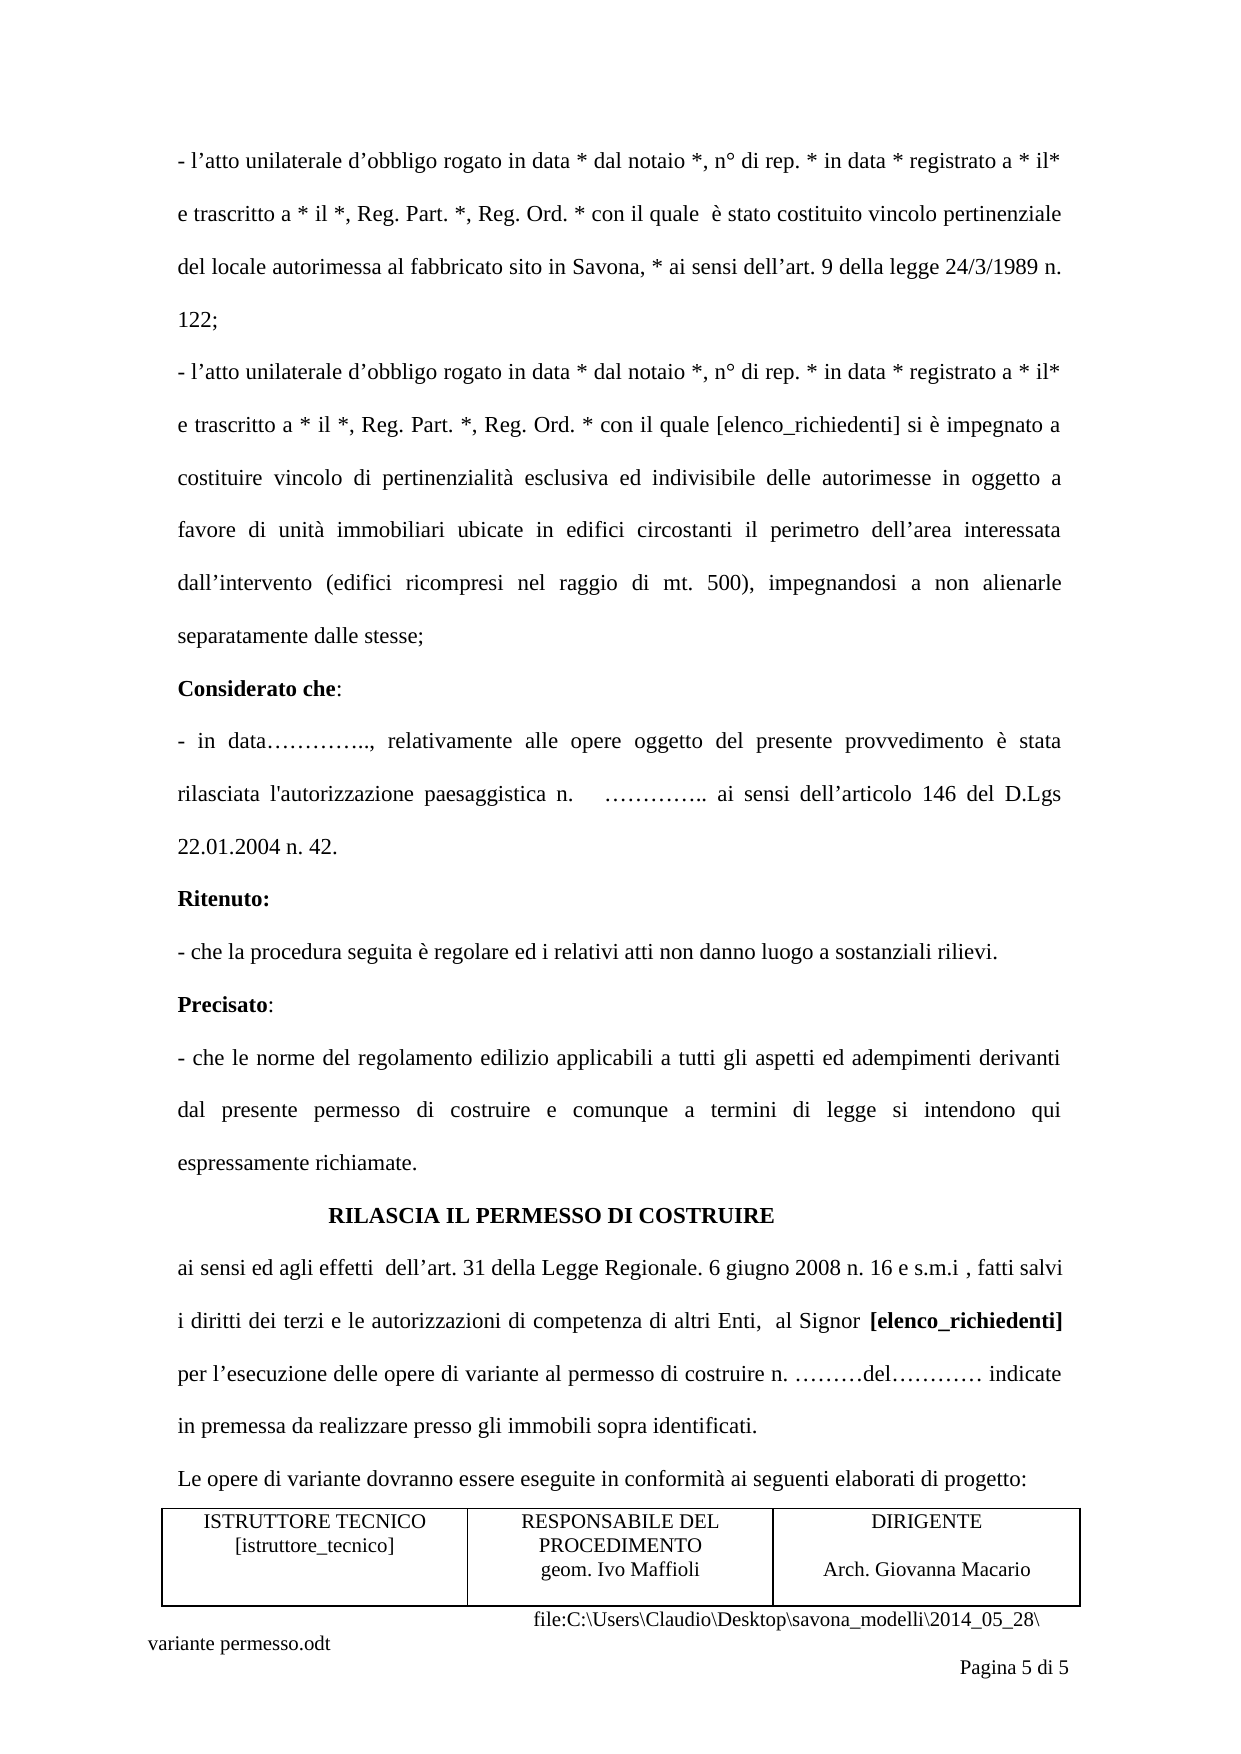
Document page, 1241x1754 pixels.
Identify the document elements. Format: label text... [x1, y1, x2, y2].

text RILASCIA IL PERMESSO DI COSTRUIRE [177, 1202, 1063, 1228]
text Considerato che: [177, 675, 1063, 701]
text - che la procedura seguita è regolare ed i relativi atti non danno luogo a sostanziali rilievi. [177, 938, 1063, 964]
text - in data………….., relativamente alle opere oggetto del presente provvedimento è stata rilasciata l'autorizzazione paesaggistica n. ………….. ai sensi dell’articolo 146 del D.Lgs 22.01.2004 n. 42. [177, 727, 1063, 859]
text Le opere di variante dovranno essere eseguite in conformità ai seguenti elaborati di progetto: [177, 1465, 1063, 1492]
text ai sensi ed agli effetti dell’art. 31 della Legge Regionale. 6 giugno 2008 n. 16 e s.m.i , fatti salvi i diritti dei terzi e le autorizzazioni di competenza di altri Enti, al Signor [elenco_richiedenti] per l’esecuzione delle opere di variante al permesso di costruire n. ………del………… indicate in premessa da realizzare presso gli immobili sopra identificati. [177, 1254, 1063, 1439]
text Precisato: [177, 991, 1063, 1017]
text - che le norme del regolamento edilizio applicabili a tutti gli aspetti ed adempimenti derivanti dal presente permesso di costruire e comunque a termini di legge si intendono qui espressamente richiamate. [177, 1044, 1063, 1175]
text - l’atto unilaterale d’obbligo rogato in data * dal notaio *, n° di rep. * in data * registrato a * il* e trascritto a * il *, Reg. Part. *, Reg. Ord. * con il quale [elenco_richiedenti] si è impegnato a costituire vincolo di pertinenzialità esclusiva ed indivisibile delle autorimesse in oggetto a favore di unità immobiliari ubicate in edifici circostanti il perimetro dell’area interessata dall’intervento (edifici ricompresi nel raggio di mt. 500), impegnandosi a non alienarle separatamente dalle stesse; [177, 358, 1063, 648]
text Ritenuto: [177, 886, 1063, 912]
text - l’atto unilaterale d’obbligo rogato in data * dal notaio *, n° di rep. * in data * registrato a * il* e trascritto a * il *, Reg. Part. *, Reg. Ord. * con il quale è stato costituito vincolo pertinenziale del locale autorimessa al fabbricato sito in Savona, * ai sensi dell’art. 9 della legge 24/3/1989 n. 122; [177, 148, 1063, 332]
